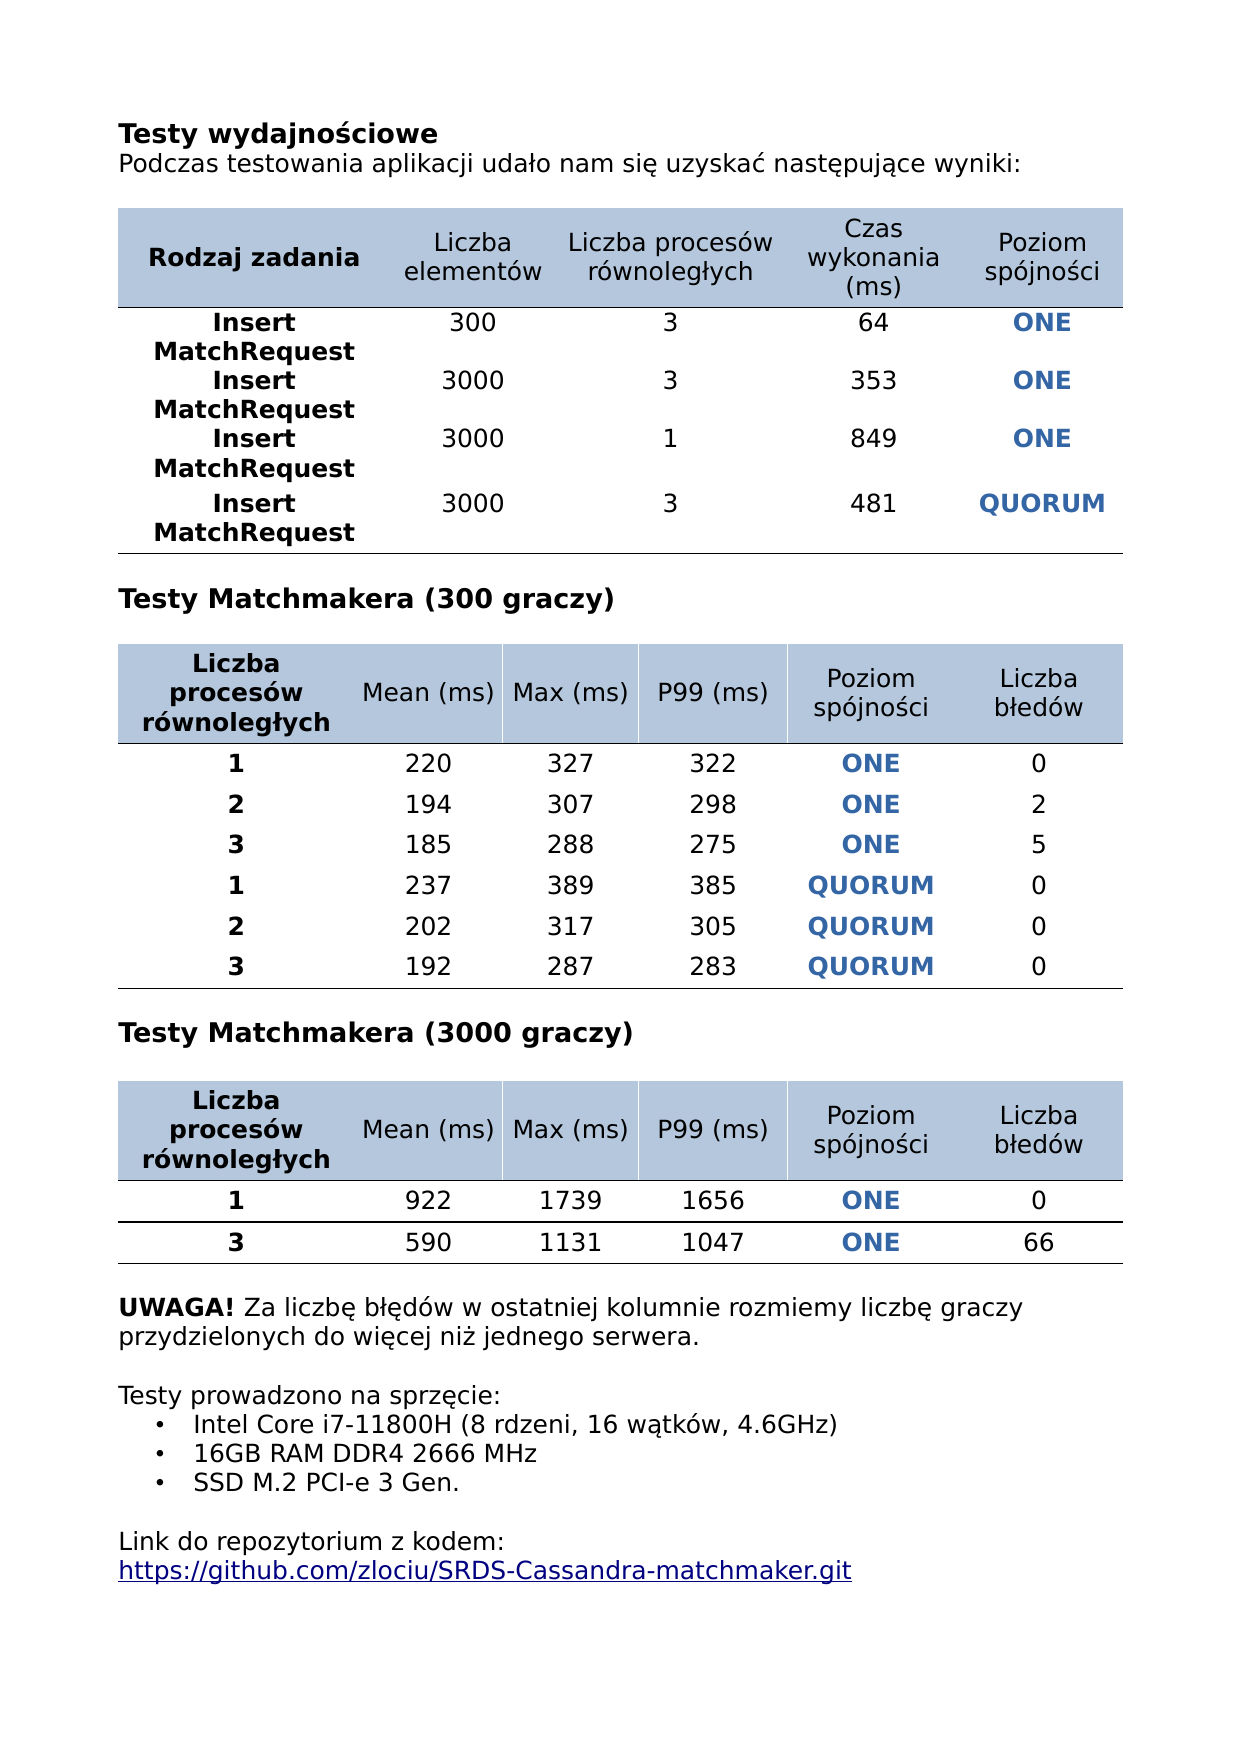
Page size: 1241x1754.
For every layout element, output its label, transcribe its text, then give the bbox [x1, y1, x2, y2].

table_cell 66 [955, 1223, 1123, 1263]
table_cell QUORUM [962, 483, 1123, 553]
text Testy prowadzono na sprzęcie: [118, 1381, 1122, 1410]
table_cell 64 [785, 308, 962, 366]
table_cell 1656 [639, 1181, 787, 1221]
table_cell 3 [118, 1223, 354, 1263]
table_cell ONE [962, 308, 1123, 366]
table_header P99 (ms) [639, 1081, 787, 1180]
table_cell 1 [556, 425, 785, 483]
text https://github.com/zlociu/SRDS-Cassandra-matchmaker.git [118, 1556, 1122, 1585]
table_cell 327 [503, 744, 638, 784]
table_cell 481 [785, 483, 962, 553]
table_cell Insert MatchRequest [118, 483, 390, 553]
table_cell 0 [955, 1181, 1123, 1221]
table_cell 275 [639, 825, 787, 866]
table_header Poziom spójności [962, 208, 1123, 307]
list SSD M.2 PCI-e 3 Gen. [156, 1468, 1122, 1497]
table_header Czas wykonania (ms) [785, 208, 962, 307]
table_cell 849 [785, 425, 962, 483]
table_cell Insert MatchRequest [118, 425, 390, 483]
text Testy wydajnościowe [118, 118, 1122, 150]
table_header Max (ms) [503, 644, 638, 743]
table_cell 3000 [390, 366, 556, 425]
table_cell 0 [955, 744, 1123, 784]
table_header Liczba procesów równoległych [556, 208, 785, 307]
table_header Max (ms) [503, 1081, 638, 1180]
table_cell 3 [556, 308, 785, 366]
table_cell ONE [788, 825, 955, 866]
text Testy Matchmakera (300 graczy) [118, 583, 1122, 614]
table_cell 300 [390, 308, 556, 366]
table_cell 1 [118, 1181, 354, 1221]
table_cell QUORUM [788, 947, 955, 987]
table_cell 5 [955, 825, 1123, 866]
table_cell 353 [785, 366, 962, 425]
table_header Liczba elementów [390, 208, 556, 307]
table_cell 1 [118, 744, 354, 784]
table_cell QUORUM [788, 906, 955, 947]
table_cell 220 [354, 744, 502, 784]
table_cell 922 [354, 1181, 502, 1221]
table_cell 0 [955, 866, 1123, 906]
list 16GB RAM DDR4 2666 MHz [156, 1439, 1122, 1468]
table_cell 1739 [503, 1181, 638, 1221]
table_header Liczba procesów równoległych [118, 644, 354, 743]
table_header Rodzaj zadania [118, 208, 390, 307]
table_cell ONE [962, 425, 1123, 483]
table_cell 3 [556, 483, 785, 553]
table_cell 385 [639, 866, 787, 906]
table_cell 3000 [390, 483, 556, 553]
table_header Liczba błedów [955, 1081, 1123, 1180]
list Intel Core i7-11800H (8 rdzeni, 16 wątków, 4.6GHz) [156, 1410, 1122, 1439]
table_cell 1047 [639, 1223, 787, 1263]
table_cell 288 [503, 825, 638, 866]
text Link do repozytorium z kodem: [118, 1527, 1122, 1556]
table_cell ONE [962, 366, 1123, 425]
table_cell ONE [788, 784, 955, 825]
table_cell 307 [503, 784, 638, 825]
table_header Mean (ms) [354, 644, 502, 743]
table_header P99 (ms) [639, 644, 787, 743]
table_cell ONE [788, 744, 955, 784]
text Testy Matchmakera (3000 graczy) [118, 1018, 1122, 1049]
table_cell 185 [354, 825, 502, 866]
table_cell 389 [503, 866, 638, 906]
table_cell 237 [354, 866, 502, 906]
table_cell 192 [354, 947, 502, 987]
table_cell 2 [118, 784, 354, 825]
table_cell ONE [788, 1181, 955, 1221]
table_cell 0 [955, 947, 1123, 987]
table_cell QUORUM [788, 866, 955, 906]
table_cell 322 [639, 744, 787, 784]
table_cell 194 [354, 784, 502, 825]
table_cell 3000 [390, 425, 556, 483]
table_cell 2 [118, 906, 354, 947]
table_cell 0 [955, 906, 1123, 947]
table_cell Insert MatchRequest [118, 308, 390, 366]
text UWAGA! Za liczbę błędów w ostatniej kolumnie rozmiemy liczbę graczy przydzielonych do więcej niż jednego serwera. [118, 1293, 1122, 1352]
table_cell 287 [503, 947, 638, 987]
table_cell 3 [118, 947, 354, 987]
table_cell 1 [118, 866, 354, 906]
table_header Liczba błedów [955, 644, 1123, 743]
table_cell Insert MatchRequest [118, 366, 390, 425]
table_cell 283 [639, 947, 787, 987]
table_cell 317 [503, 906, 638, 947]
table_header Liczba procesów równoległych [118, 1081, 354, 1180]
table_cell 305 [639, 906, 787, 947]
table_header Poziom spójności [788, 644, 955, 743]
table_header Poziom spójności [788, 1081, 955, 1180]
table_cell 202 [354, 906, 502, 947]
table_cell 298 [639, 784, 787, 825]
table_cell 3 [118, 825, 354, 866]
table_cell 1131 [503, 1223, 638, 1263]
table_cell 2 [955, 784, 1123, 825]
table_header Mean (ms) [354, 1081, 502, 1180]
table_cell 3 [556, 366, 785, 425]
table_cell ONE [788, 1223, 955, 1263]
text Podczas testowania aplikacji udało nam się uzyskać następujące wyniki: [118, 150, 1122, 179]
table_cell 590 [354, 1223, 502, 1263]
